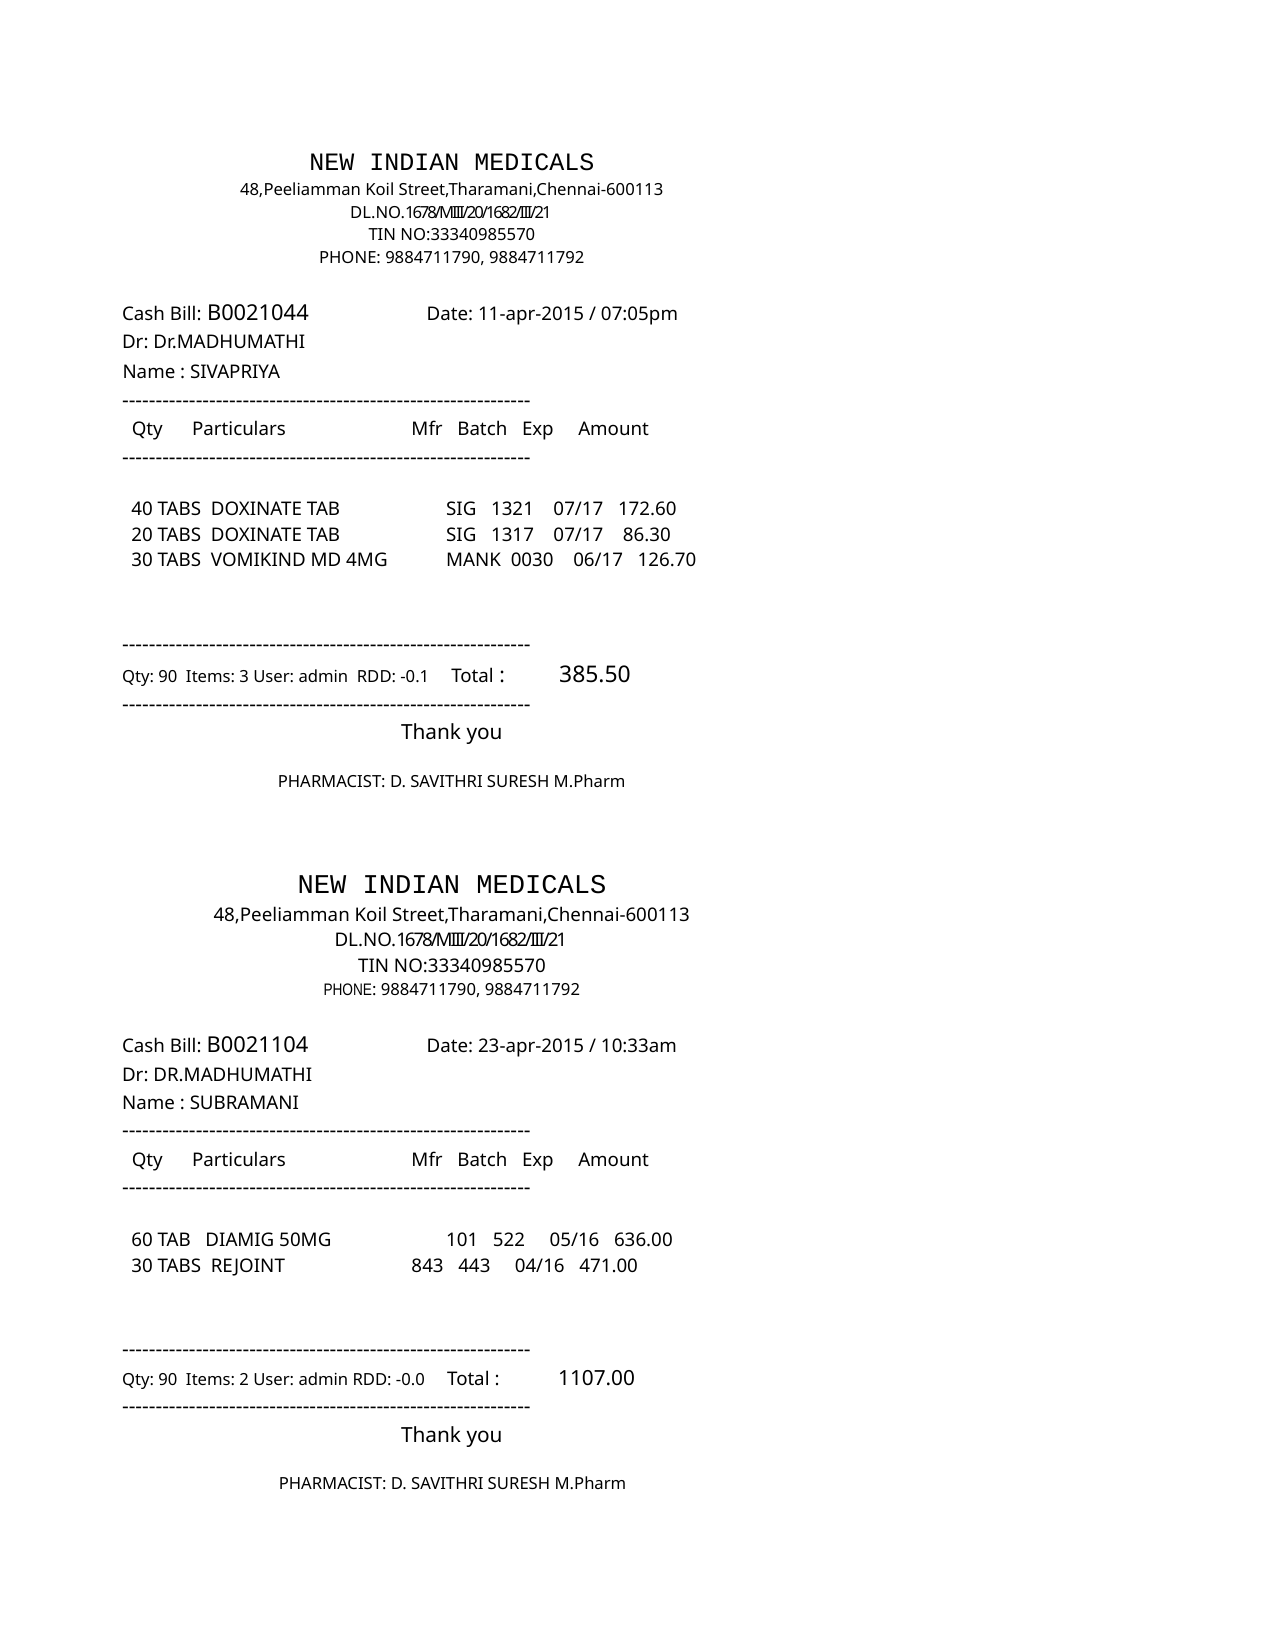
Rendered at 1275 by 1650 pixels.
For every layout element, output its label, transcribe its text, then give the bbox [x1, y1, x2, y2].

table_header NEW INDIAN MEDICALS 48,Peeliamman Koil Street,Tharamani,Chennai-600113 DL.NO.1678/MIII/20/1682/III/21 TIN NO:33340985570 PHONE: 9884711790, 9884711792 Cash Bill: B0021044 Date: 11-apr-2015 / 07:05pm Dr: Dr.MADHUMATHI Name : SIVAPRIYA ------------------------------------------------------------- Qty Particulars Mfr Batch Exp Amount ------------------------------------------------------------- 40 TABS DOXINATE TAB SIG 1321 07/17 172.60 20 TABS DOXINATE TAB SIG 1317 07/17 86.30 30 TABS VOMIKIND MD 4MG MANK 0030 06/17 126.70 ------------------------------------------------------------- Qty: 90 Items: 3 User: admin RDD: -0.1 Total : 385.50 ------------------------------------------------------------- Thank you PHARMACIST: D. SAVITHRI SURESH M.Pharm [116, 118, 787, 839]
table_header NEW INDIAN MEDICALS 48,Peeliamman Koil Street,Tharamani,Chennai-600113 DL.NO.1678/MIII/20/1682/III/21 TIN NO:33340985570 PHONE: 9884711790, 9884711792 Cash Bill: B0021104 Date: 23-apr-2015 / 10:33am Dr: DR.MADHUMATHI Name : SUBRAMANI ------------------------------------------------------------- Qty Particulars Mfr Batch Exp Amount ------------------------------------------------------------- 60 TAB DIAMIG 50MG 101 522 05/16 636.00 30 TABS REJOINT 843 443 04/16 471.00 ------------------------------------------------------------- Qty: 90 Items: 2 User: admin RDD: -0.0 Total : 1107.00 ------------------------------------------------------------- Thank you PHARMACIST: D. SAVITHRI SURESH M.Pharm [116, 839, 787, 1518]
